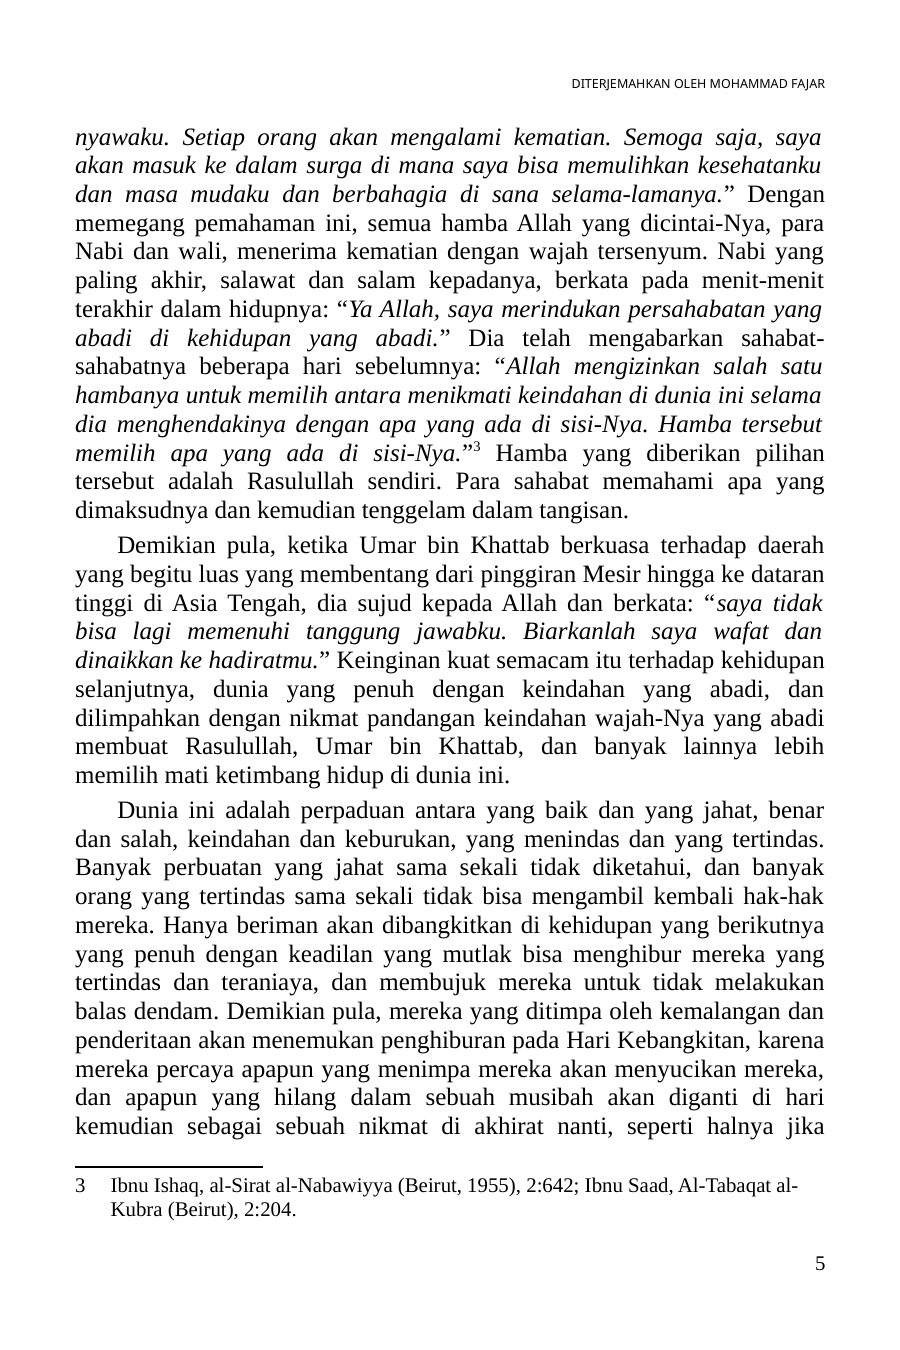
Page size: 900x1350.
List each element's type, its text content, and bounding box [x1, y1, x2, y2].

text Demikian pula, ketika Umar bin Khattab berkuasa terhadap daerah yang begitu luas yang membentang dari pinggiran Mesir hingga ke dataran tinggi di Asia Tengah, dia sujud kepada Allah dan berkata: “saya tidak bisa lagi memenuhi tanggung jawabku. Biarkanlah saya wafat dan dinaikkan ke hadiratmu.” Keinginan kuat semacam itu terhadap kehidupan selanjutnya, dunia yang penuh dengan keindahan yang abadi, dan dilimpahkan dengan nikmat pandangan keindahan wajah-Nya yang abadi membuat Rasulullah, Umar bin Khattab, dan banyak lainnya lebih memilih mati ketimbang hidup di dunia ini. [75, 530, 825, 789]
text nyawaku. Setiap orang akan mengalami kematian. Semoga saja, saya akan masuk ke dalam surga di mana saya bisa memulihkan kesehatanku dan masa mudaku dan berbahagia di sana selama-lamanya.” Dengan memegang pemahaman ini, semua hamba Allah yang dicintai-Nya, para Nabi dan wali, menerima kematian dengan wajah tersenyum. Nabi yang paling akhir, salawat dan salam kepadanya, berkata pada menit-menit terakhir dalam hidupnya: “Ya Allah, saya merindukan persahabatan yang abadi di kehidupan yang abadi.” Dia telah mengabarkan sahabat-sahabatnya beberapa hari sebelumnya: “Allah mengizinkan salah satu hambanya untuk memilih antara menikmati keindahan di dunia ini selama dia menghendakinya dengan apa yang ada di sisi-Nya. Hamba tersebut memilih apa yang ada di sisi-Nya.” Hamba yang diberikan pilihan tersebut adalah Rasulullah sendiri. Para sahabat memahami apa yang dimaksudnya dan kemudian tenggelam dalam tangisan. [75, 122, 825, 524]
text Ibnu Ishaq, al-Sirat al-Nabawiyya (Beirut, 1955), 2:642; Ibnu Saad, Al-Tabaqat al-Kubra (Beirut), 2:204. [75, 1173, 825, 1221]
text Dunia ini adalah perpaduan antara yang baik dan yang jahat, benar dan salah, keindahan dan keburukan, yang menindas dan yang tertindas. Banyak perbuatan yang jahat sama sekali tidak diketahui, dan banyak orang yang tertindas sama sekali tidak bisa mengambil kembali hak-hak mereka. Hanya beriman akan dibangkitkan di kehidupan yang berikutnya yang penuh dengan keadilan yang mutlak bisa menghibur mereka yang tertindas dan teraniaya, dan membujuk mereka untuk tidak melakukan balas dendam. Demikian pula, mereka yang ditimpa oleh kemalangan dan penderitaan akan menemukan penghiburan pada Hari Kebangkitan, karena mereka percaya apapun yang menimpa mereka akan menyucikan mereka, dan apapun yang hilang dalam sebuah musibah akan diganti di hari kemudian sebagai sebuah nikmat di akhirat nanti, seperti halnya jika [75, 795, 825, 1140]
